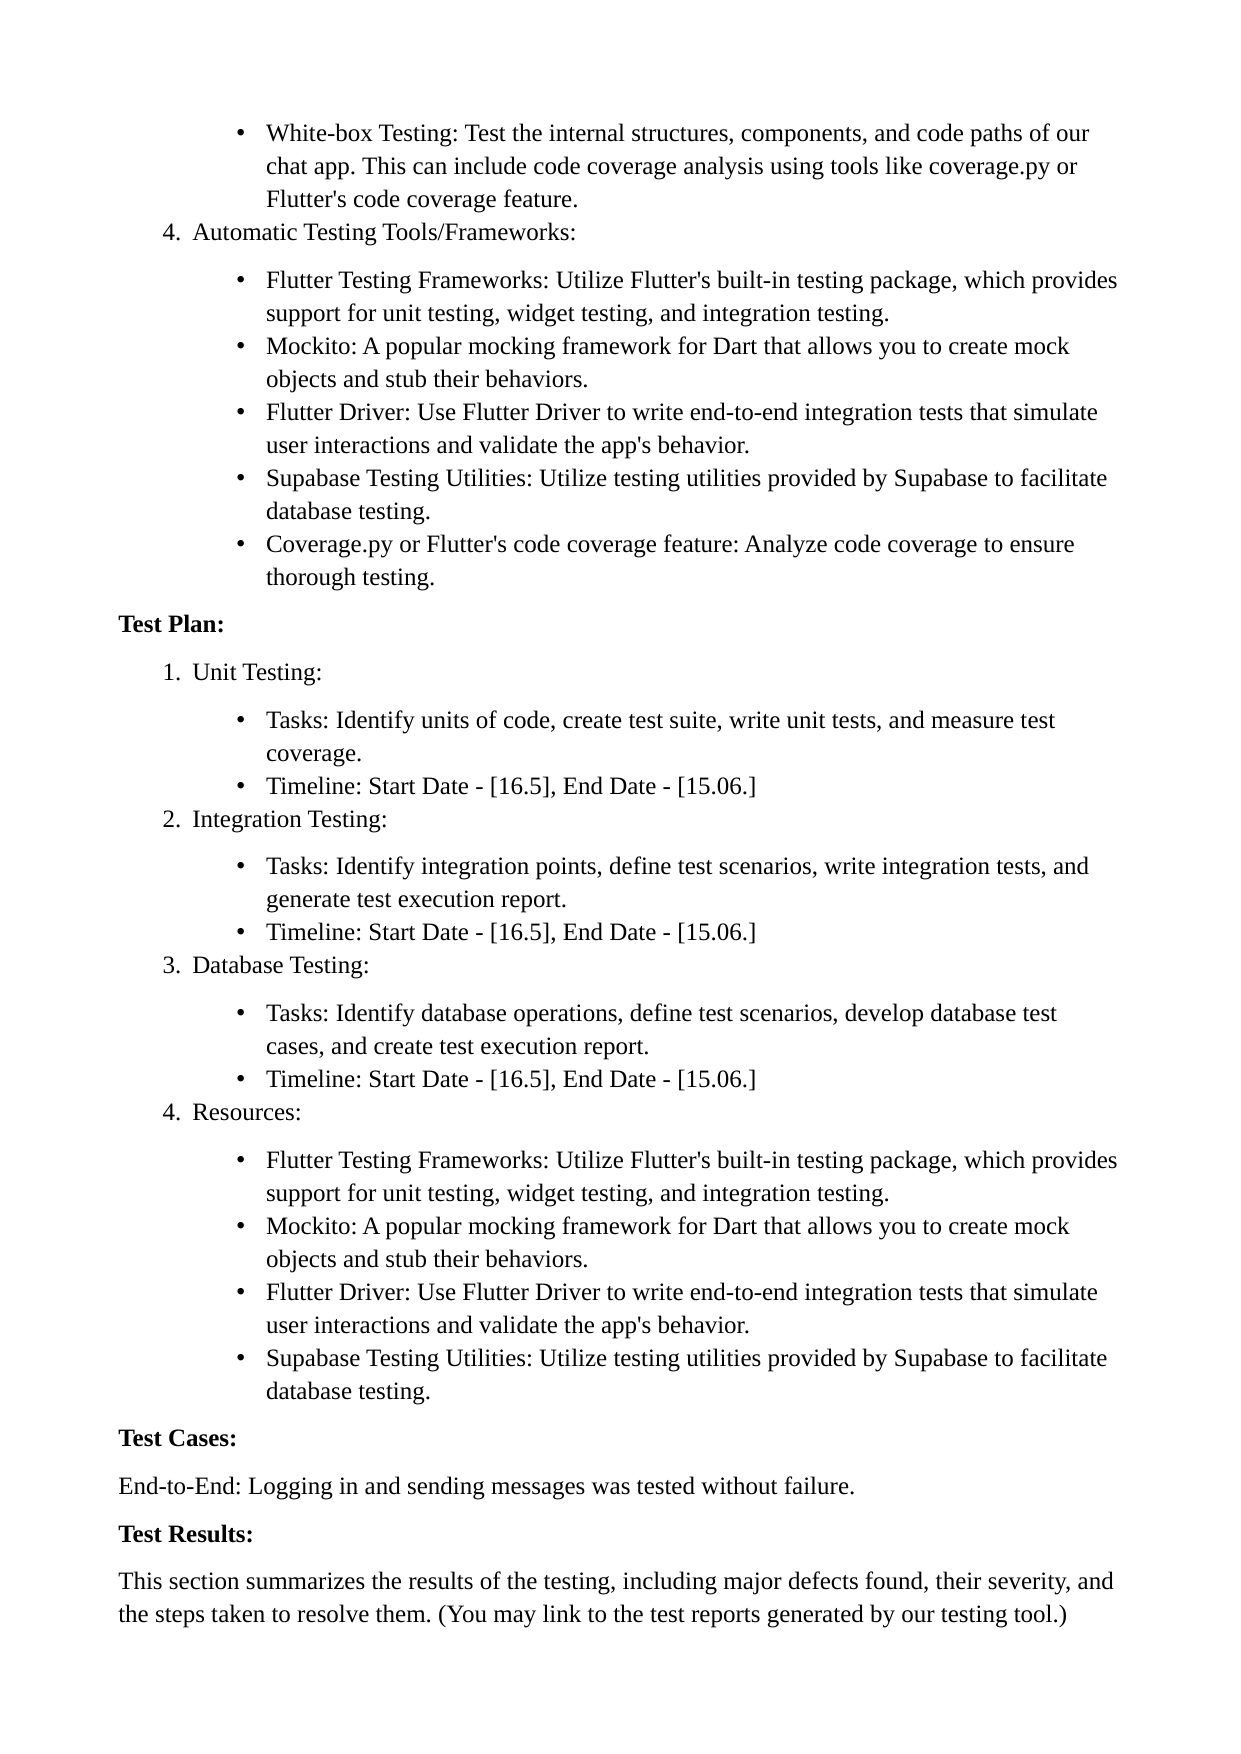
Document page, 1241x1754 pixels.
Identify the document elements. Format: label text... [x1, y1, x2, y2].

list Supabase Testing Utilities: Utilize testing utilities provided by Supabase to facilitate database testing. [236, 463, 1122, 525]
list Timeline: Start Date - [16.5], End Date - [15.06.] [236, 1064, 1122, 1093]
list Tasks: Identify integration points, define test scenarios, write integration tests, and generate test execution report. [236, 851, 1122, 913]
list White-box Testing: Test the internal structures, components, and code paths of our chat app. This can include code coverage analysis using tools like coverage.py or Flutter's code coverage feature. [236, 118, 1122, 213]
list Tasks: Identify database operations, define test scenarios, develop database test cases, and create test execution report. [236, 998, 1122, 1060]
text Test Plan: [118, 609, 1122, 638]
list Integration Testing: [162, 804, 1122, 833]
text End-to-End: Logging in and sending messages was tested without failure. [118, 1471, 1122, 1500]
list Flutter Testing Frameworks: Utilize Flutter's built-in testing package, which provides support for unit testing, widget testing, and integration testing. [236, 265, 1122, 327]
list Timeline: Start Date - [16.5], End Date - [15.06.] [236, 917, 1122, 946]
list Timeline: Start Date - [16.5], End Date - [15.06.] [236, 771, 1122, 799]
list Flutter Testing Frameworks: Utilize Flutter's built-in testing package, which provides support for unit testing, widget testing, and integration testing. [236, 1145, 1122, 1207]
list Flutter Driver: Use Flutter Driver to write end-to-end integration tests that simulate user interactions and validate the app's behavior. [236, 1277, 1122, 1339]
list Flutter Driver: Use Flutter Driver to write end-to-end integration tests that simulate user interactions and validate the app's behavior. [236, 397, 1122, 459]
text Test Results: [118, 1519, 1122, 1547]
list Coverage.py or Flutter's code coverage feature: Analyze code coverage to ensure thorough testing. [236, 529, 1122, 591]
list Automatic Testing Tools/Frameworks: [162, 217, 1122, 246]
list Supabase Testing Utilities: Utilize testing utilities provided by Supabase to facilitate database testing. [236, 1343, 1122, 1405]
text Test Cases: [118, 1423, 1122, 1452]
list Tasks: Identify units of code, create test suite, write unit tests, and measure test coverage. [236, 705, 1122, 767]
text This section summarizes the results of the testing, including major defects found, their severity, and the steps taken to resolve them. (You may link to the test reports generated by our testing tool.) [118, 1566, 1122, 1628]
list Database Testing: [162, 951, 1122, 979]
list Mockito: A popular mocking framework for Dart that allows you to create mock objects and stub their behaviors. [236, 331, 1122, 393]
list Mockito: A popular mocking framework for Dart that allows you to create mock objects and stub their behaviors. [236, 1211, 1122, 1273]
list Unit Testing: [162, 657, 1122, 686]
list Resources: [162, 1097, 1122, 1126]
